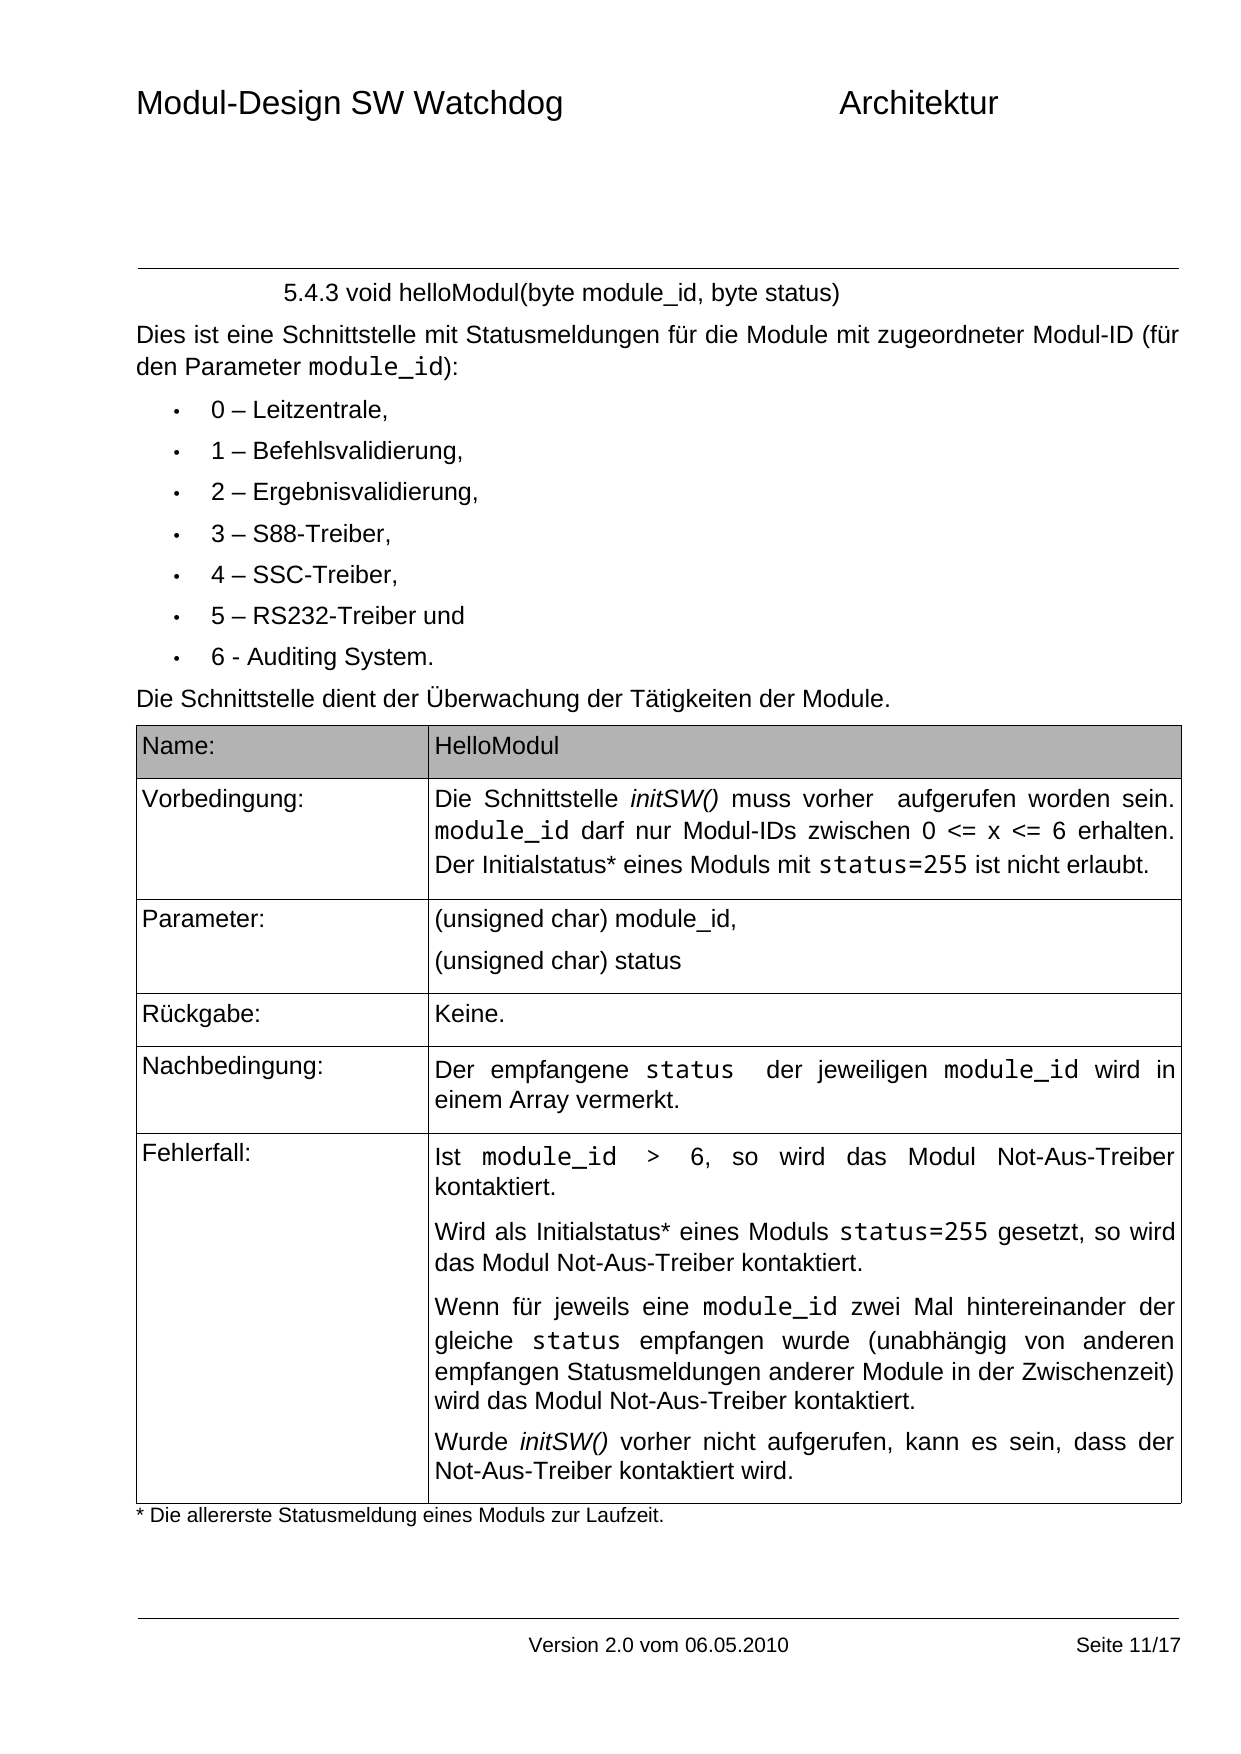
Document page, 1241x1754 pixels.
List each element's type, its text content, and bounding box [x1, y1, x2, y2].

subtitle void helloModul(byte module_id, byte status) [283, 289, 1181, 307]
table_cell Parameter: [137, 900, 428, 993]
table_cell Nachbedingung: [137, 1047, 428, 1132]
text Dies ist eine Schnittstelle mit Statusmeldungen für die Module mit zugeordneter Modul-ID (für den Parameter module_id): [136, 319, 1181, 382]
table_cell Der empfangene status der jeweiligen module_id wird in einem Array vermerkt. [429, 1047, 1181, 1132]
list 1 – Befehlsvalidierung, [173, 436, 1181, 465]
text * Die allererste Statusmeldung eines Moduls zur Laufzeit. [136, 1504, 1181, 1527]
table_cell (unsigned char) module_id, (unsigned char) status [429, 900, 1181, 993]
table_cell Ist module_id > 6, so wird das Modul Not-Aus-Treiber kontaktiert. Wird als Initialstatus* eines Moduls status=255 gesetzt, so wird das Modul Not-Aus-Treiber kontaktiert. Wenn für jeweils eine module_id zwei Mal hintereinander der gleiche status empfangen wurde (unabhängig von anderen empfangen Statusmeldungen anderer Module in der Zwischenzeit) wird das Modul Not-Aus-Treiber kontaktiert. Wurde initSW() vorher nicht aufgerufen, kann es sein, dass der Not-Aus-Treiber kontaktiert wird. [429, 1134, 1181, 1503]
list 5 – RS232-Treiber und [173, 601, 1181, 630]
list 0 – Leitzentrale, [173, 395, 1181, 424]
table_cell Keine. [429, 994, 1181, 1046]
text Die Schnittstelle dient der Überwachung der Tätigkeiten der Module. [136, 684, 1181, 712]
list 4 – SSC-Treiber, [173, 560, 1181, 589]
table_header HelloModul [429, 726, 1181, 778]
list 3 – S88-Treiber, [173, 519, 1181, 547]
table_cell Rückgabe: [137, 994, 428, 1046]
list 6 - Auditing System. [173, 642, 1181, 671]
table_cell Vorbedingung: [137, 779, 428, 899]
table_cell Die Schnittstelle initSW() muss vorher aufgerufen worden sein. module_id darf nur Modul-IDs zwischen 0 <= x <= 6 erhalten. Der Initialstatus* eines Moduls mit status=255 ist nicht erlaubt. [429, 779, 1181, 899]
table_header Name: [137, 726, 428, 778]
list 2 – Ergebnisvalidierung, [173, 477, 1181, 506]
table_cell Fehlerfall: [137, 1134, 428, 1503]
